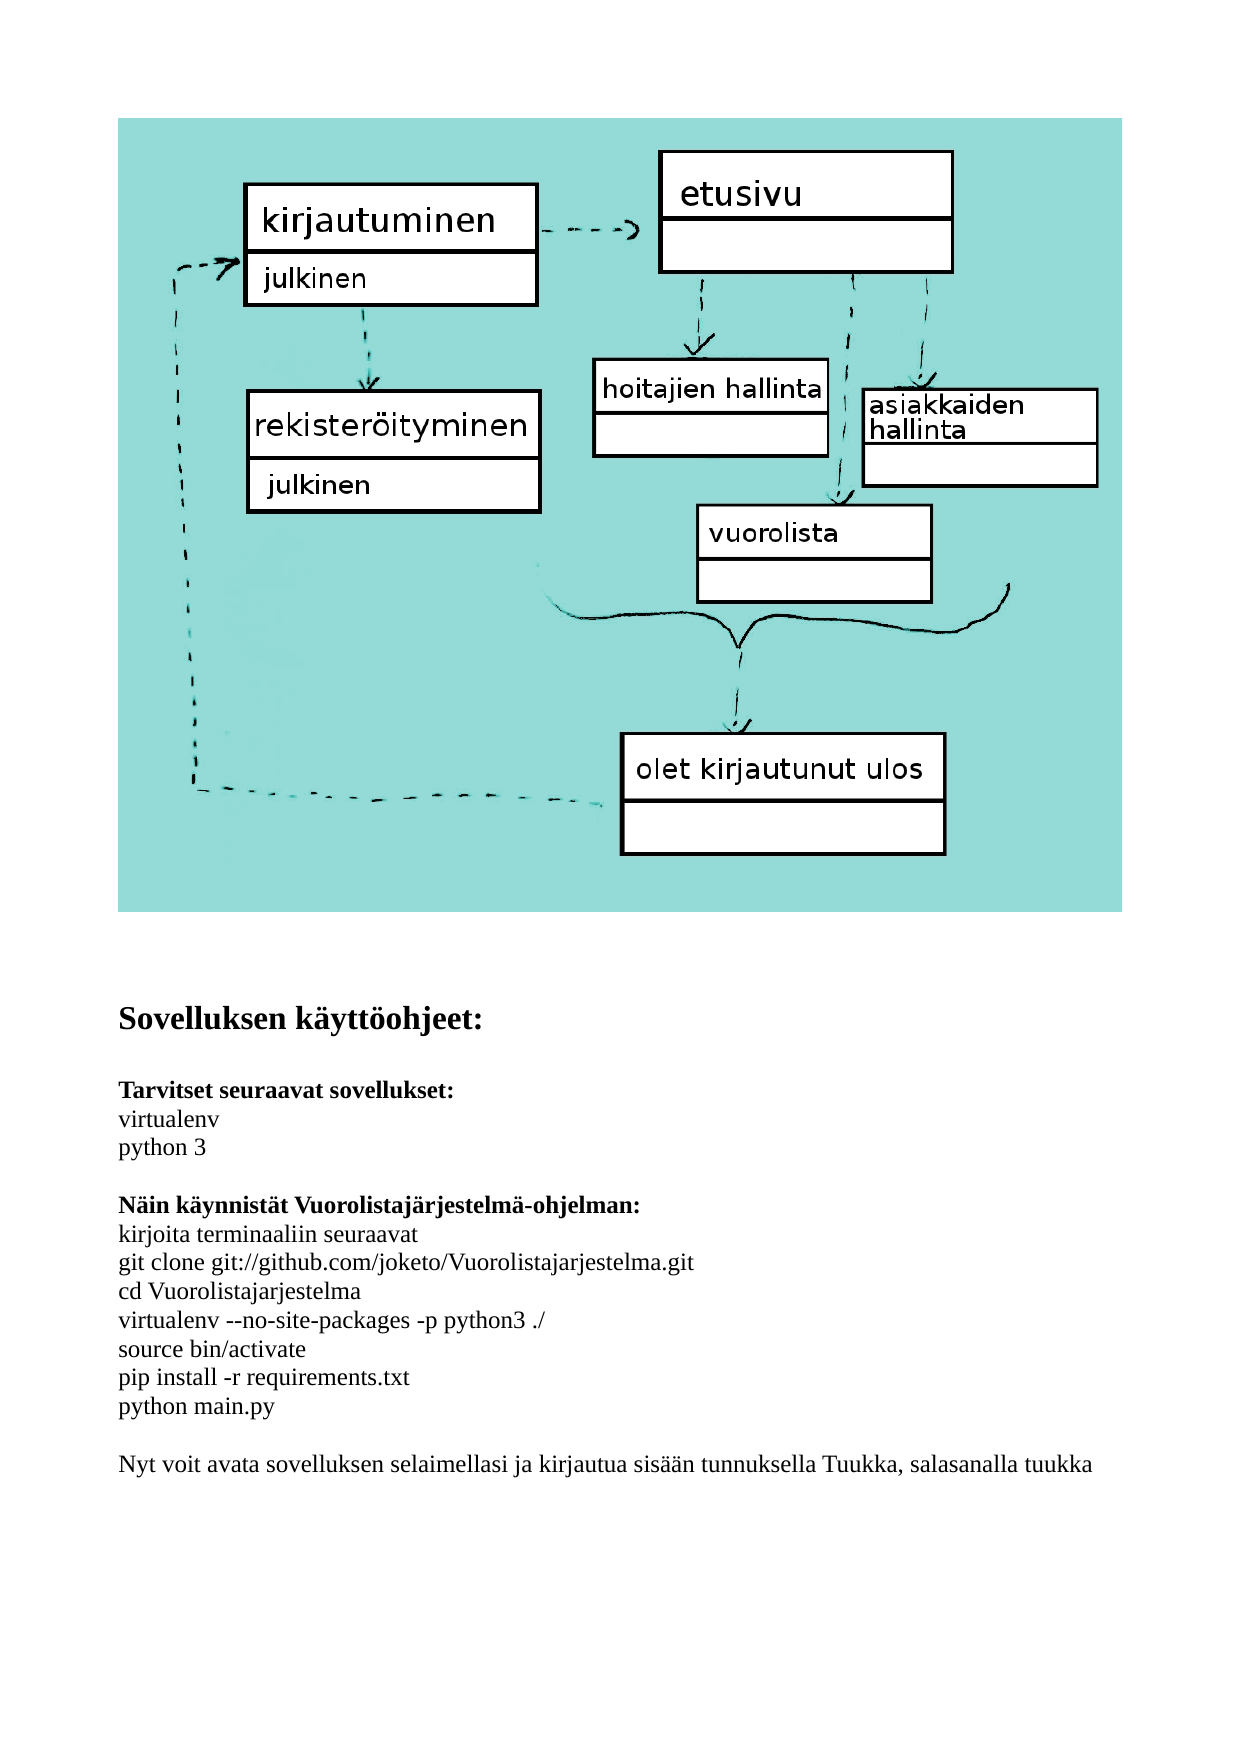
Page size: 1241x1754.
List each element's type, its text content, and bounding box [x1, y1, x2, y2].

text Sovelluksen käyttöohjeet: [118, 998, 1122, 1037]
text git clone git://github.com/joketo/Vuorolistajarjestelma.git [118, 1247, 1122, 1276]
text virtualenv --no-site-packages -p python3 ./ [118, 1305, 1122, 1334]
text Näin käynnistät Vuorolistajärjestelmä-ohjelman: [118, 1190, 1122, 1219]
text pip install -r requirements.txt [118, 1362, 1122, 1391]
text python 3 [118, 1132, 1122, 1161]
text Nyt voit avata sovelluksen selaimellasi ja kirjautua sisään tunnuksella Tuukka, salasanalla tuukka [118, 1449, 1122, 1477]
text cd Vuorolistajarjestelma [118, 1276, 1122, 1305]
text python main.py [118, 1391, 1122, 1420]
text Tarvitset seuraavat sovellukset: [118, 1075, 1122, 1104]
text virtualenv [118, 1104, 1122, 1132]
picture [118, 118, 1123, 912]
text source bin/activate [118, 1334, 1122, 1362]
text kirjoita terminaaliin seuraavat [118, 1219, 1122, 1247]
